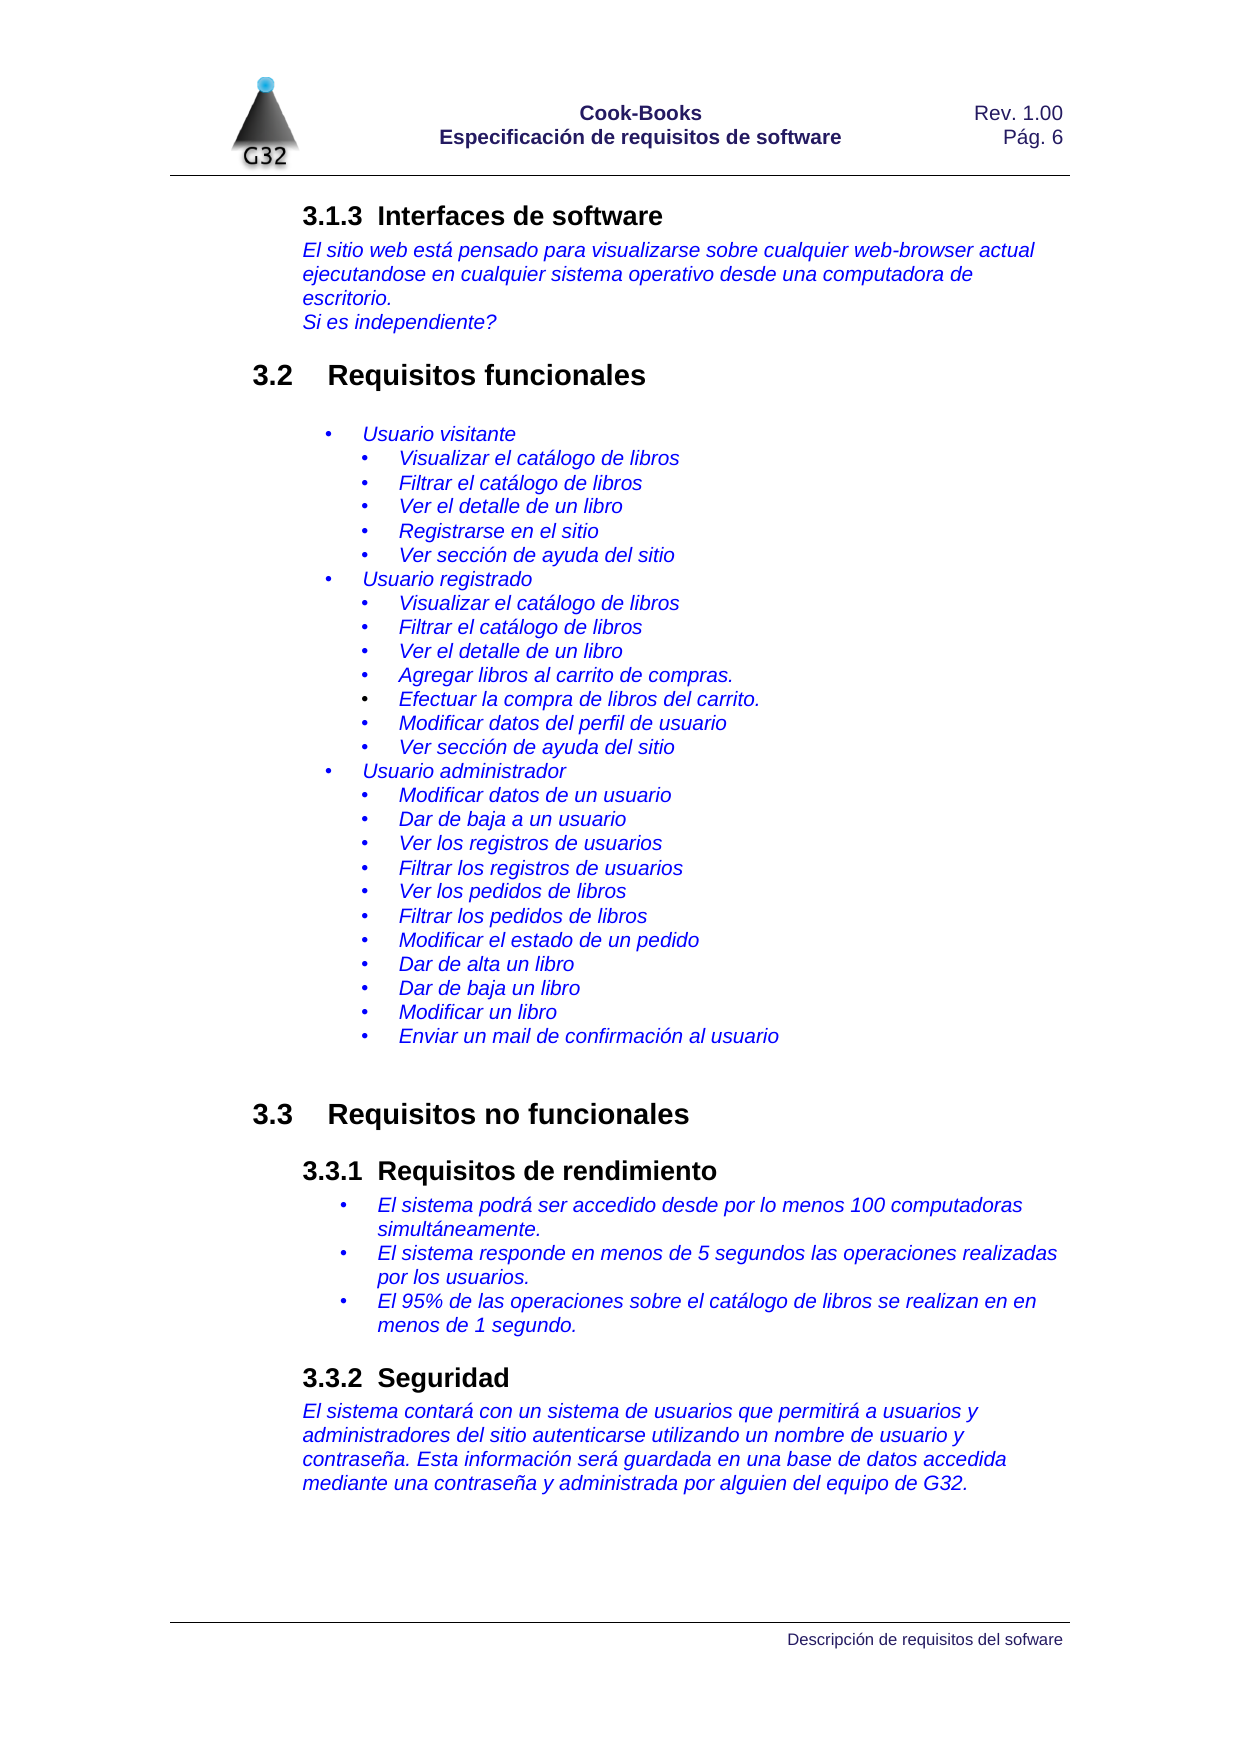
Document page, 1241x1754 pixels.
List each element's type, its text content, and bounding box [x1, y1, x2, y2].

list Usuario registrado [325, 567, 1063, 591]
subtitle Requisitos de rendimiento [302, 1155, 1063, 1187]
list Ver sección de ayuda del sitio [361, 735, 1063, 759]
list Efectuar la compra de libros del carrito. [361, 687, 1063, 711]
list El sistema podrá ser accedido desde por lo menos 100 computadoras simultáneamente. [340, 1193, 1063, 1241]
list Usuario administrador [325, 759, 1063, 783]
list El 95% de las operaciones sobre el catálogo de libros se realizan en en menos de 1 segundo. [340, 1289, 1063, 1337]
list Ver sección de ayuda del sitio [361, 542, 1063, 567]
text El sitio web está pensado para visualizarse sobre cualquier web-browser actual ejecutandose en cualquier sistema operativo desde una computadora de escritorio. [302, 238, 1063, 309]
text El sistema contará con un sistema de usuarios que permitirá a usuarios y administradores del sitio autenticarse utilizando un nombre de usuario y contraseña. Esta información será guardada en una base de datos accedida mediante una contraseña y administrada por alguien del equipo de G32. [302, 1399, 1063, 1495]
list Filtrar el catálogo de libros [361, 615, 1063, 639]
list Modificar el estado de un pedido [361, 927, 1063, 952]
list Dar de alta un libro [361, 952, 1063, 976]
subtitle Seguridad [302, 1362, 1063, 1393]
list Modificar datos de un usuario [361, 783, 1063, 807]
subtitle Interfaces de software [302, 200, 1063, 231]
list Filtrar el catálogo de libros [361, 470, 1063, 494]
list Ver el detalle de un libro [361, 494, 1063, 518]
list Agregar libros al carrito de compras. [361, 663, 1063, 687]
list Ver los pedidos de libros [361, 879, 1063, 903]
text Si es independiente? [302, 309, 1063, 333]
list Dar de baja a un usuario [361, 807, 1063, 831]
list Ver los registros de usuarios [361, 831, 1063, 855]
list Modificar datos del perfil de usuario [361, 711, 1063, 735]
list Registrarse en el sitio [361, 518, 1063, 542]
list Visualizar el catálogo de libros [361, 591, 1063, 615]
list El sistema responde en menos de 5 segundos las operaciones realizadas por los usuarios. [340, 1241, 1063, 1289]
list Filtrar los registros de usuarios [361, 855, 1063, 879]
list Filtrar los pedidos de libros [361, 903, 1063, 927]
subtitle Requisitos funcionales [252, 358, 1063, 392]
list Ver el detalle de un libro [361, 639, 1063, 663]
list Visualizar el catálogo de libros [361, 446, 1063, 470]
subtitle Requisitos no funcionales [252, 1097, 1063, 1130]
list Dar de baja un libro [361, 976, 1063, 1000]
list Enviar un mail de confirmación al usuario [361, 1024, 1063, 1048]
list Usuario visitante [325, 422, 1063, 446]
list Modificar un libro [361, 1000, 1063, 1024]
picture [216, 77, 314, 174]
